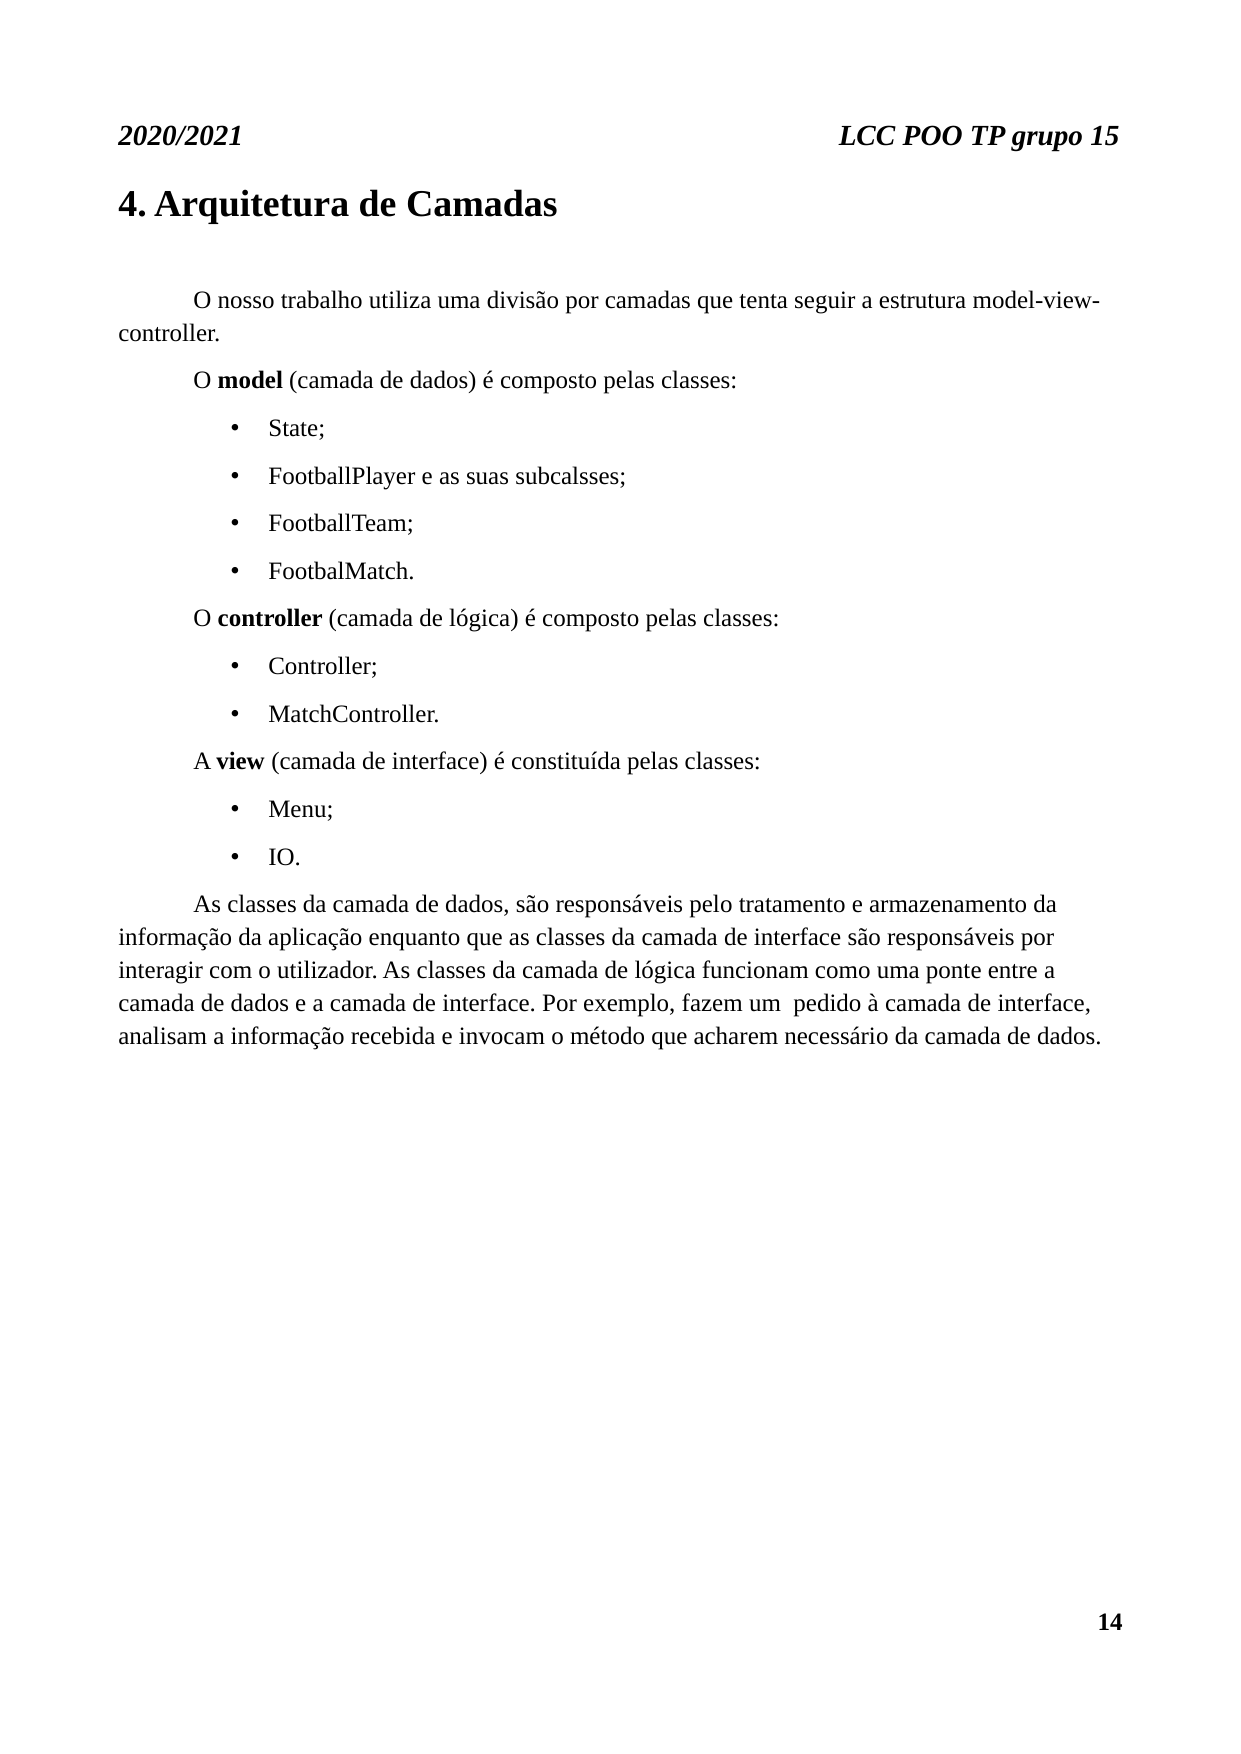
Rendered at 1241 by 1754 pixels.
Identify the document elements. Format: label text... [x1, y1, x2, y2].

text O model (camada de dados) é composto pelas classes: [118, 366, 1122, 394]
list MatchController. [231, 699, 1122, 727]
list State; [231, 413, 1122, 442]
subtitle 4. Arquitetura de Camadas [118, 181, 1122, 225]
text As classes da camada de dados, são responsáveis pelo tratamento e armazenamento da informação da aplicação enquanto que as classes da camada de interface são responsáveis por interagir com o utilizador. As classes da camada de lógica funcionam como uma ponte entre a camada de dados e a camada de interface. Por exemplo, fazem um pedido à camada de interface, analisam a informação recebida e invocam o método que acharem necessário da camada de dados. [118, 889, 1122, 1050]
text A view (camada de interface) é constituída pelas classes: [118, 746, 1122, 775]
list FootbalMatch. [231, 556, 1122, 585]
list Controller; [231, 651, 1122, 680]
list FootballPlayer e as suas subcalsses; [231, 461, 1122, 489]
list FootballTeam; [231, 508, 1122, 537]
text O nosso trabalho utiliza uma divisão por camadas que tenta seguir a estrutura model-view-controller. [118, 285, 1122, 347]
text O controller (camada de lógica) é composto pelas classes: [118, 603, 1122, 632]
list Menu; [231, 794, 1122, 823]
list IO. [231, 842, 1122, 870]
